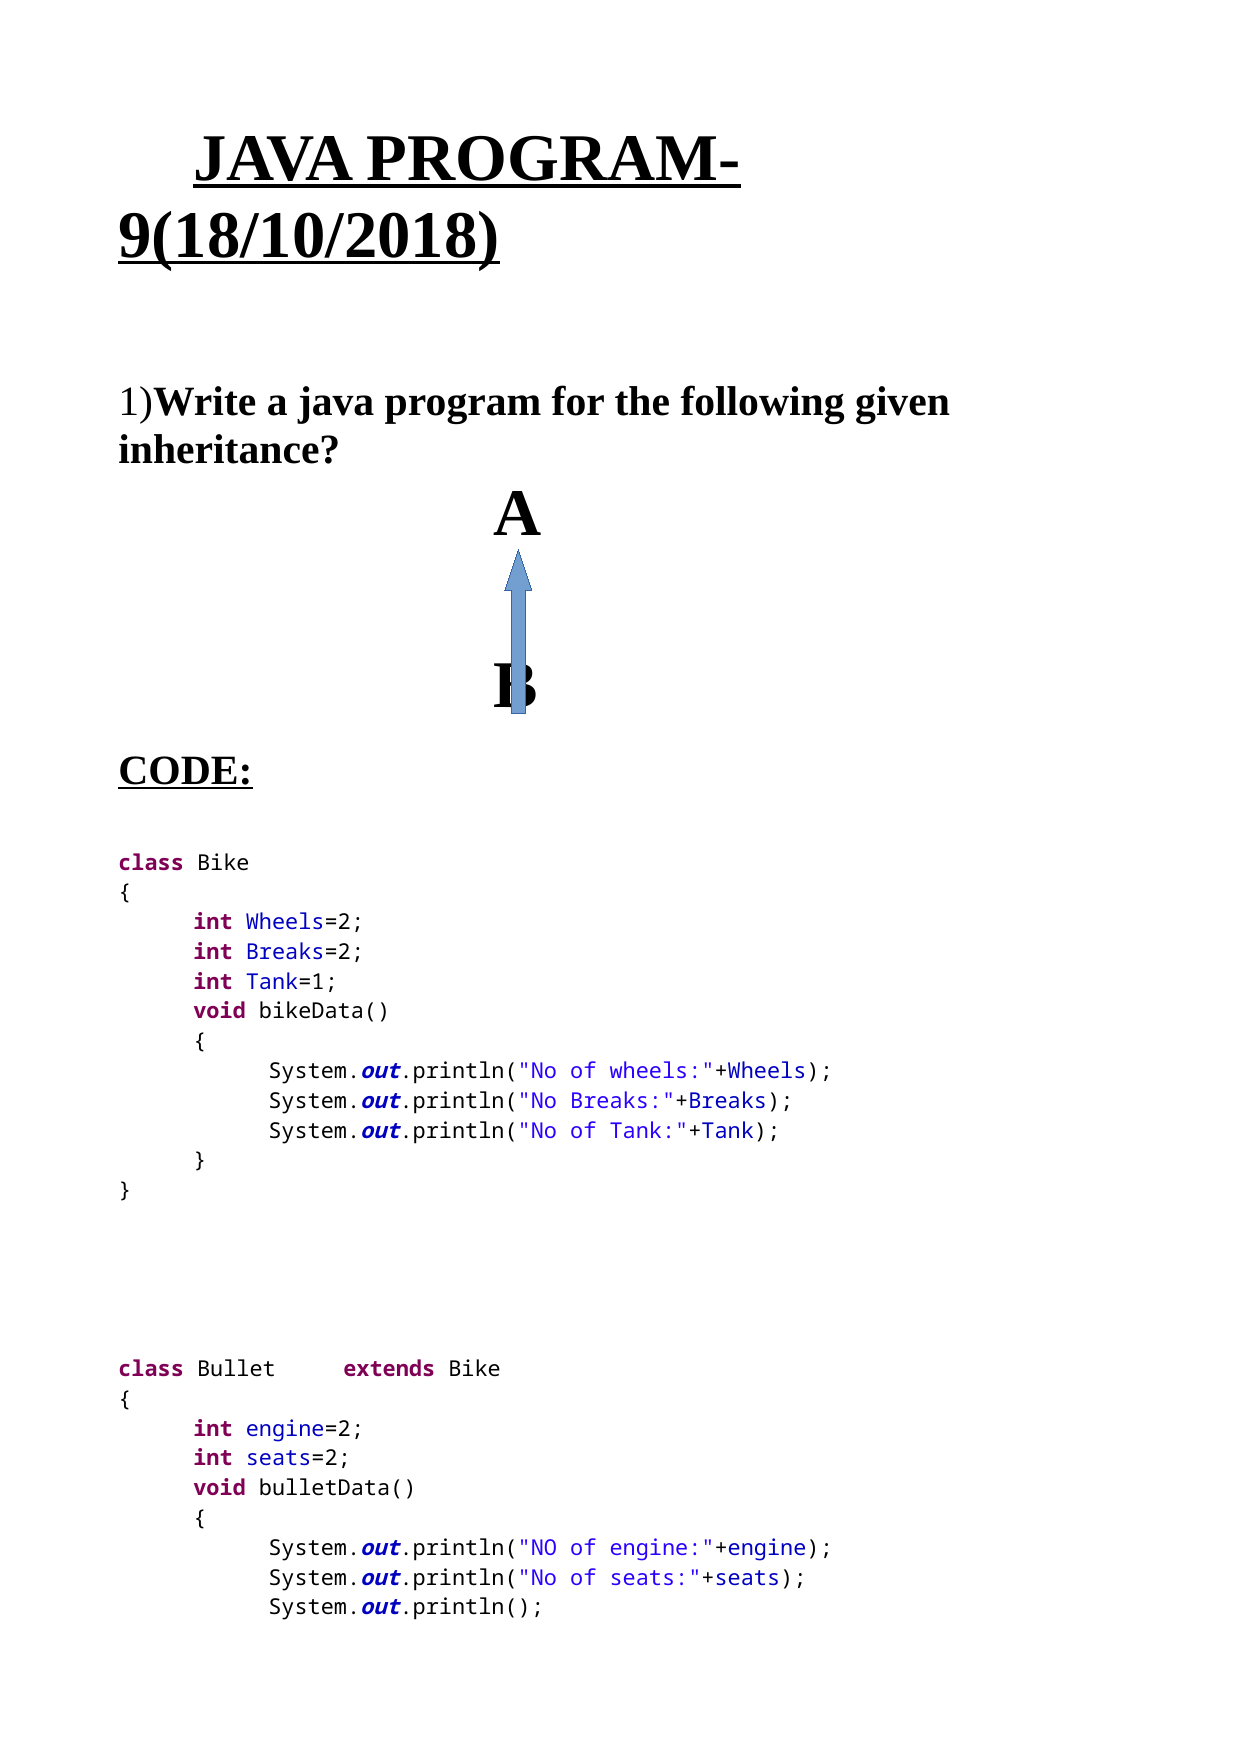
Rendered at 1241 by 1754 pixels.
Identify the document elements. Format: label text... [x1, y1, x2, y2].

text int Tank=1; [118, 966, 1122, 995]
text System.out.println(); [118, 1591, 1122, 1621]
text { [118, 1502, 1122, 1532]
text 1)Write a java program for the following given inheritance? [118, 377, 1122, 473]
text System.out.println("No of wheels:"+Wheels); [118, 1055, 1122, 1085]
text { [118, 1025, 1122, 1055]
text System.out.println("No of seats:"+seats); [118, 1561, 1122, 1591]
text } [118, 1174, 1122, 1204]
text { [118, 876, 1122, 906]
text int seats=2; [118, 1442, 1122, 1472]
text int Wheels=2; [118, 906, 1122, 936]
text System.out.println("No Breaks:"+Breaks); [118, 1085, 1122, 1114]
text int engine=2; [118, 1412, 1122, 1442]
text class Bike [118, 846, 1122, 876]
text class Bullet extends Bike [118, 1353, 1122, 1383]
text B [118, 645, 1122, 722]
text void bulletData() [118, 1472, 1122, 1502]
text System.out.println("NO of engine:"+engine); [118, 1532, 1122, 1561]
text void bikeData() [118, 995, 1122, 1025]
text System.out.println("No of Tank:"+Tank); [118, 1114, 1122, 1144]
text } [118, 1144, 1122, 1174]
text { [118, 1383, 1122, 1412]
text int Breaks=2; [118, 936, 1122, 966]
text JAVA PROGRAM-9(18/10/2018) [118, 118, 1122, 271]
text A [118, 473, 1122, 549]
text CODE: [118, 722, 1122, 798]
